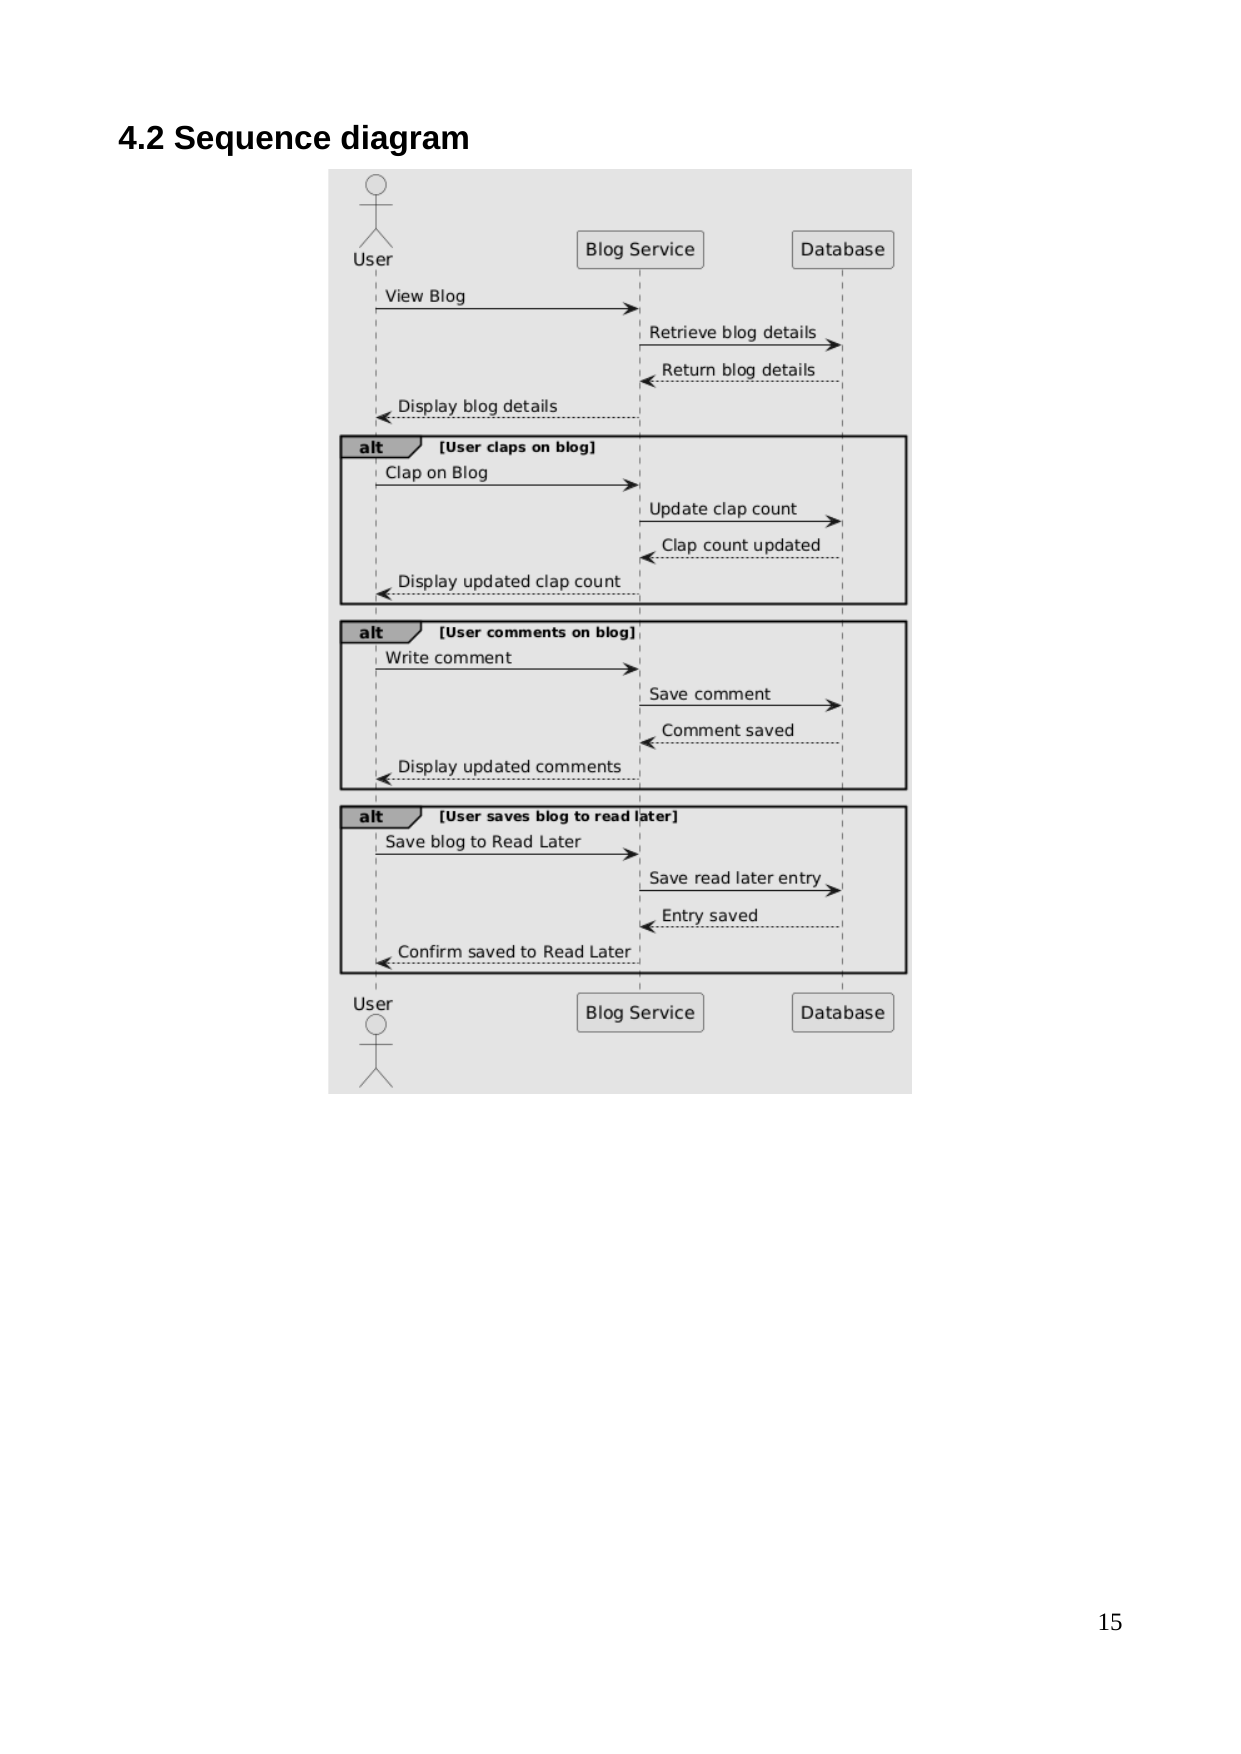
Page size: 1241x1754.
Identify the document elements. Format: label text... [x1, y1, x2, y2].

picture [328, 169, 912, 1094]
subtitle 4.2 Sequence diagram [118, 118, 1122, 157]
